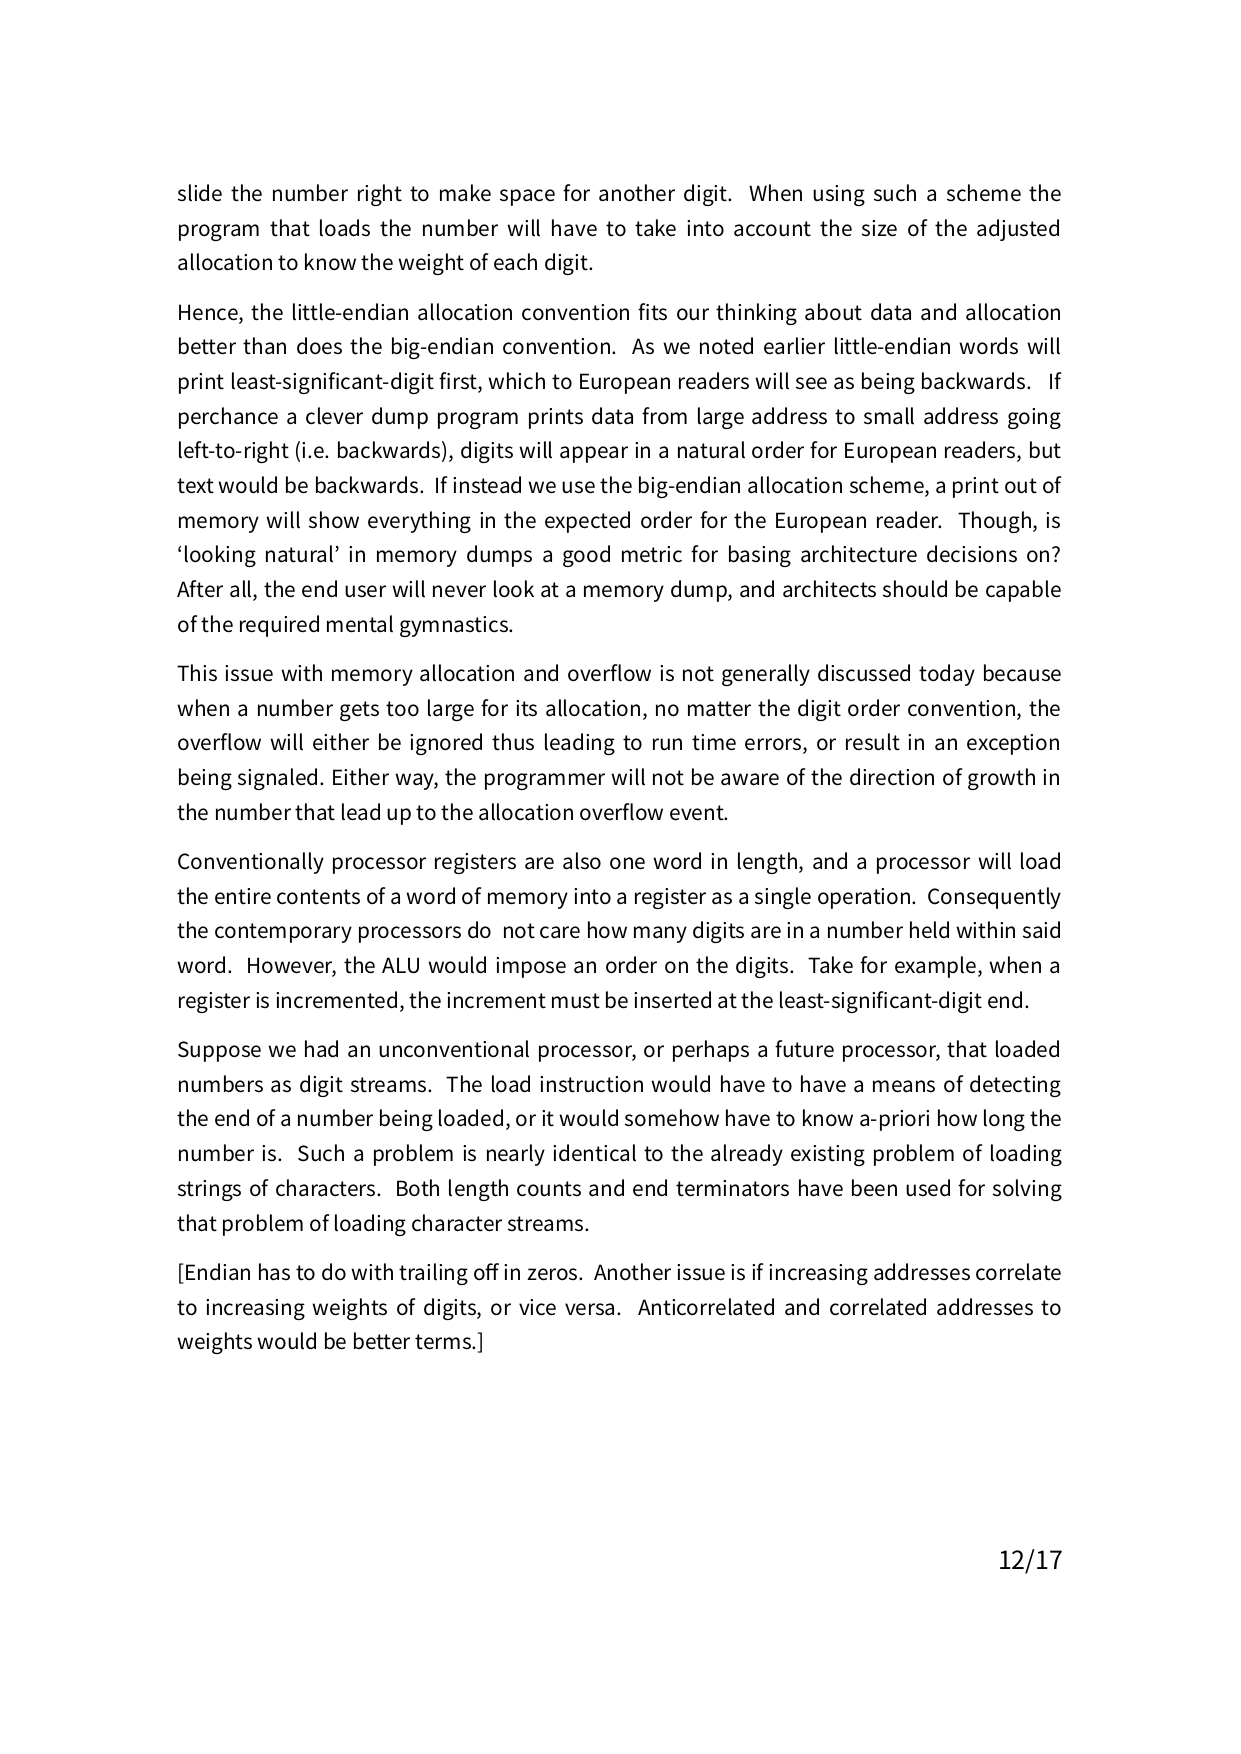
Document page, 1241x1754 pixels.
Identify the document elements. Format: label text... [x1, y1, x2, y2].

text Suppose we had an unconventional processor, or perhaps a future processor, that loaded numbers as digit streams. The load instruction would have to have a means of detecting the end of a number being loaded, or it would somehow have to know a-priori how long the number is. Such a problem is nearly identical to the already existing problem of loading strings of characters. Both length counts and end terminators have been used for solving that problem of loading character streams. [177, 1033, 1063, 1237]
text slide the number right to make space for another digit. When using such a scheme the program that loads the number will have to take into account the size of the adjusted allocation to know the weight of each digit. [177, 177, 1063, 277]
text [Endian has to do with trailing off in zeros. Another issue is if increasing addresses correlate to increasing weights of digits, or vice versa. Anticorrelated and correlated addresses to weights would be better terms.] [177, 1256, 1063, 1356]
text Conventionally processor registers are also one word in length, and a processor will load the entire contents of a word of memory into a register as a single operation. Consequently the contemporary processors do not care how many digits are in a number held within said word. However, the ALU would impose an order on the digits. Take for example, when a register is incremented, the increment must be inserted at the least-significant-digit end. [177, 845, 1063, 1014]
text Hence, the little-endian allocation convention fits our thinking about data and allocation better than does the big-endian convention. As we noted earlier little-endian words will print least-significant-digit first, which to European readers will see as being backwards. If perchance a clever dump program prints data from large address to small address going left-to-right (i.e. backwards), digits will appear in a natural order for European readers, but text would be backwards. If instead we use the big-endian allocation scheme, a print out of memory will show everything in the expected order for the European reader. Though, is ‘looking natural’ in memory dumps a good metric for basing architecture decisions on? After all, the end user will never look at a memory dump, and architects should be capable of the required mental gymnastics. [177, 296, 1063, 638]
text This issue with memory allocation and overflow is not generally discussed today because when a number gets too large for its allocation, no matter the digit order convention, the overflow will either be ignored thus leading to run time errors, or result in an exception being signaled. Either way, the programmer will not be aware of the direction of growth in the number that lead up to the allocation overflow event. [177, 657, 1063, 826]
